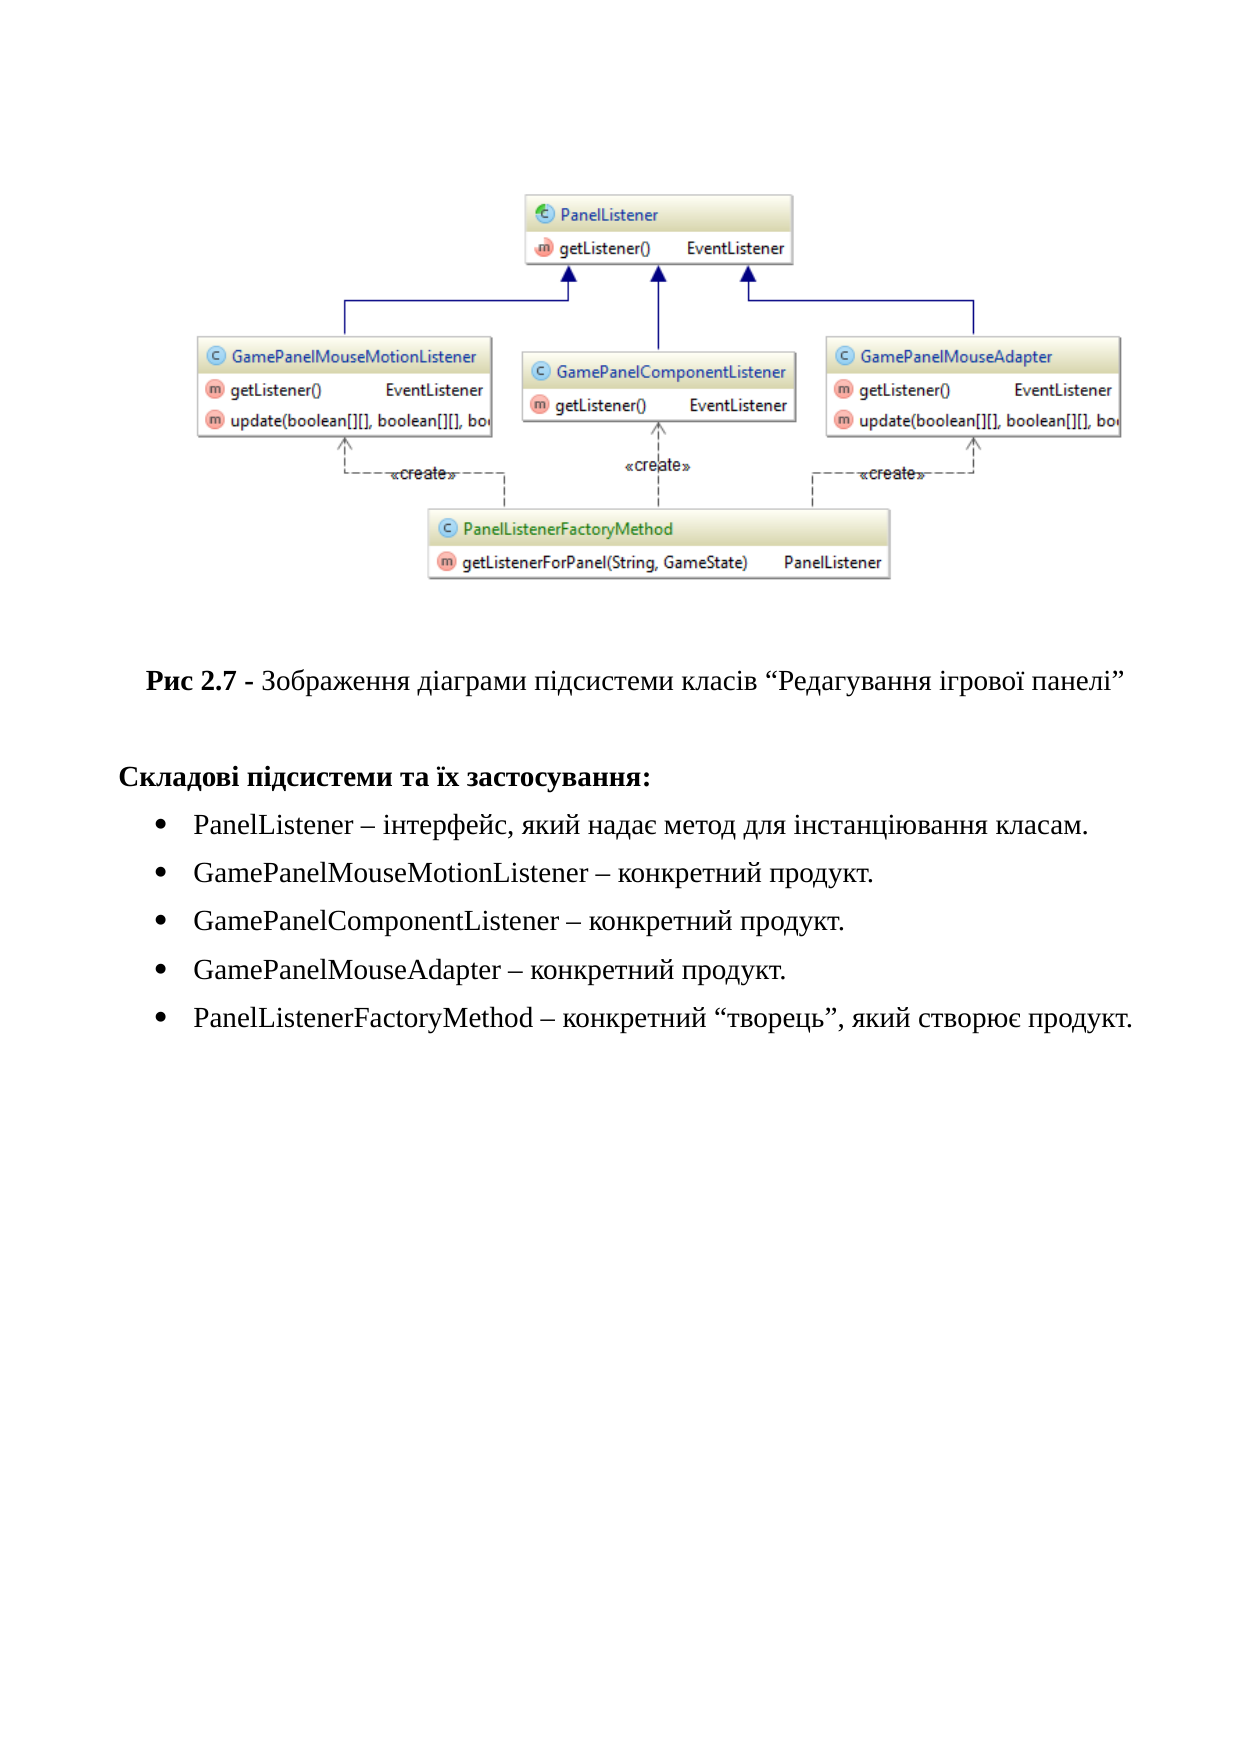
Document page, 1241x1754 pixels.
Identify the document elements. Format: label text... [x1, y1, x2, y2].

list GamePanelComponentListener – конкретний продукт. [156, 903, 1152, 937]
text Складові підсистеми та їх застосування: [118, 759, 1152, 792]
list GamePanelMouseAdapter – конкретний продукт. [156, 952, 1152, 985]
text Рис 2.7 - Зображення діаграми підсистеми класів “Редагування ігрової панелі” [118, 663, 1152, 696]
list PanelListener – інтерфейс, який надає метод для інстанціювання класам. [156, 807, 1152, 841]
list GamePanelMouseMotionListener – конкретний продукт. [156, 855, 1152, 889]
list PanelListenerFactoryMethod – конкретний “творець”, який створює продукт. [156, 1000, 1152, 1034]
